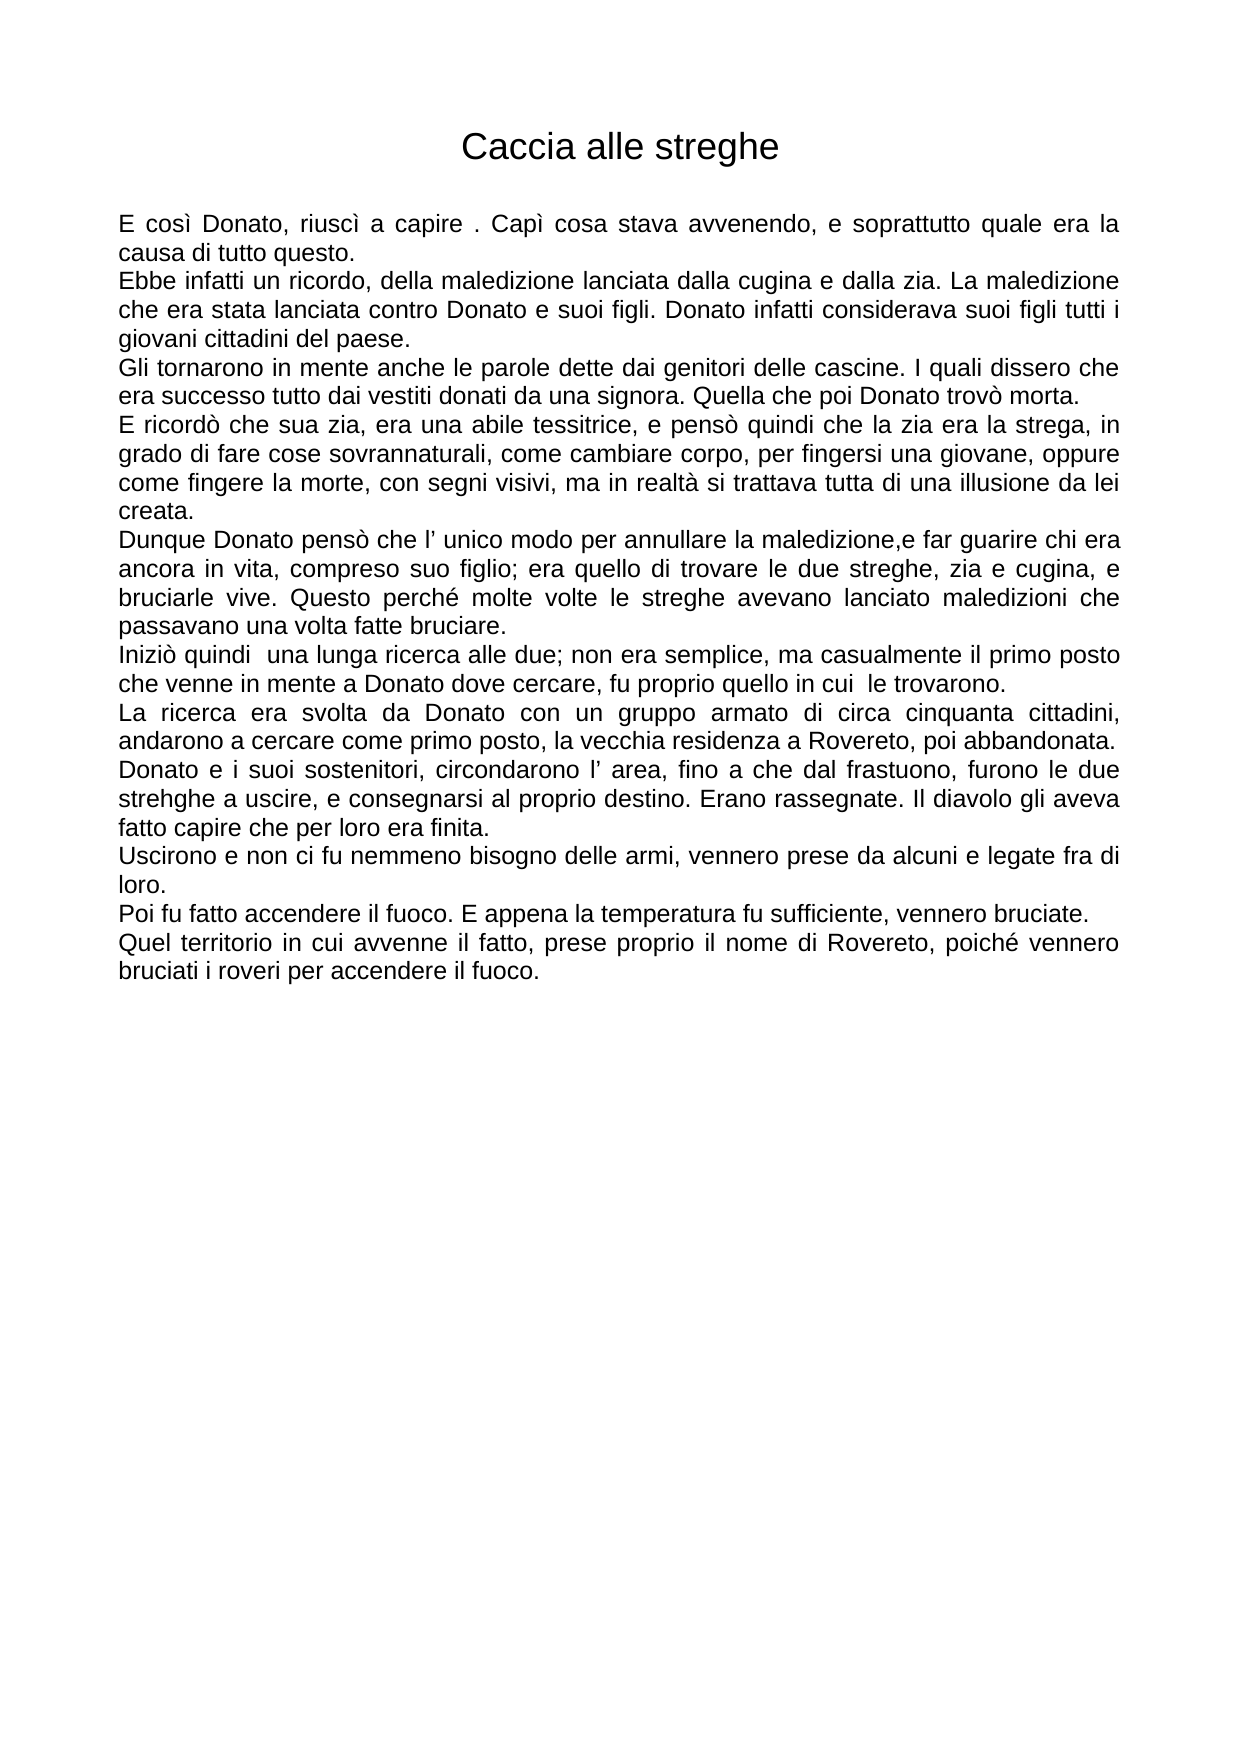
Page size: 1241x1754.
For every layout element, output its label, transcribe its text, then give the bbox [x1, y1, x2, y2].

text Donato e i suoi sostenitori, circondarono l’ area, fino a che dal frastuono, furono le due strehghe a uscire, e consegnarsi al proprio destino. Erano rassegnate. Il diavolo gli aveva fatto capire che per loro era finita. [118, 755, 1122, 841]
text Uscirono e non ci fu nemmeno bisogno delle armi, vennero prese da alcuni e legate fra di loro. [118, 841, 1122, 899]
text Iniziò quindi una lunga ricerca alle due; non era semplice, ma casualmente il primo posto che venne in mente a Donato dove cercare, fu proprio quello in cui le trovarono. [118, 640, 1122, 697]
subtitle Caccia alle streghe [118, 124, 1122, 167]
text E ricordò che sua zia, era una abile tessitrice, e pensò quindi che la zia era la strega, in grado di fare cose sovrannaturali, come cambiare corpo, per fingersi una giovane, oppure come fingere la morte, con segni visivi, ma in realtà si trattava tutta di una illusione da lei creata. [118, 410, 1122, 525]
text Dunque Donato pensò che l’ unico modo per annullare la maledizione,e far guarire chi era ancora in vita, compreso suo figlio; era quello di trovare le due streghe, zia e cugina, e bruciarle vive. Questo perché molte volte le streghe avevano lanciato maledizioni che passavano una volta fatte bruciare. [118, 525, 1122, 640]
text E così Donato, riuscì a capire . Capì cosa stava avvenendo, e soprattutto quale era la causa di tutto questo. [118, 209, 1122, 266]
text Quel territorio in cui avvenne il fatto, prese proprio il nome di Rovereto, poiché vennero bruciati i roveri per accendere il fuoco. [118, 927, 1122, 985]
text Gli tornarono in mente anche le parole dette dai genitori delle cascine. I quali dissero che era successo tutto dai vestiti donati da una signora. Quella che poi Donato trovò morta. [118, 352, 1122, 410]
text La ricerca era svolta da Donato con un gruppo armato di circa cinquanta cittadini, andarono a cercare come primo posto, la vecchia residenza a Rovereto, poi abbandonata. [118, 697, 1122, 755]
text Poi fu fatto accendere il fuoco. E appena la temperatura fu sufficiente, vennero bruciate. [118, 899, 1122, 927]
text Ebbe infatti un ricordo, della maledizione lanciata dalla cugina e dalla zia. La maledizione che era stata lanciata contro Donato e suoi figli. Donato infatti considerava suoi figli tutti i giovani cittadini del paese. [118, 266, 1122, 352]
